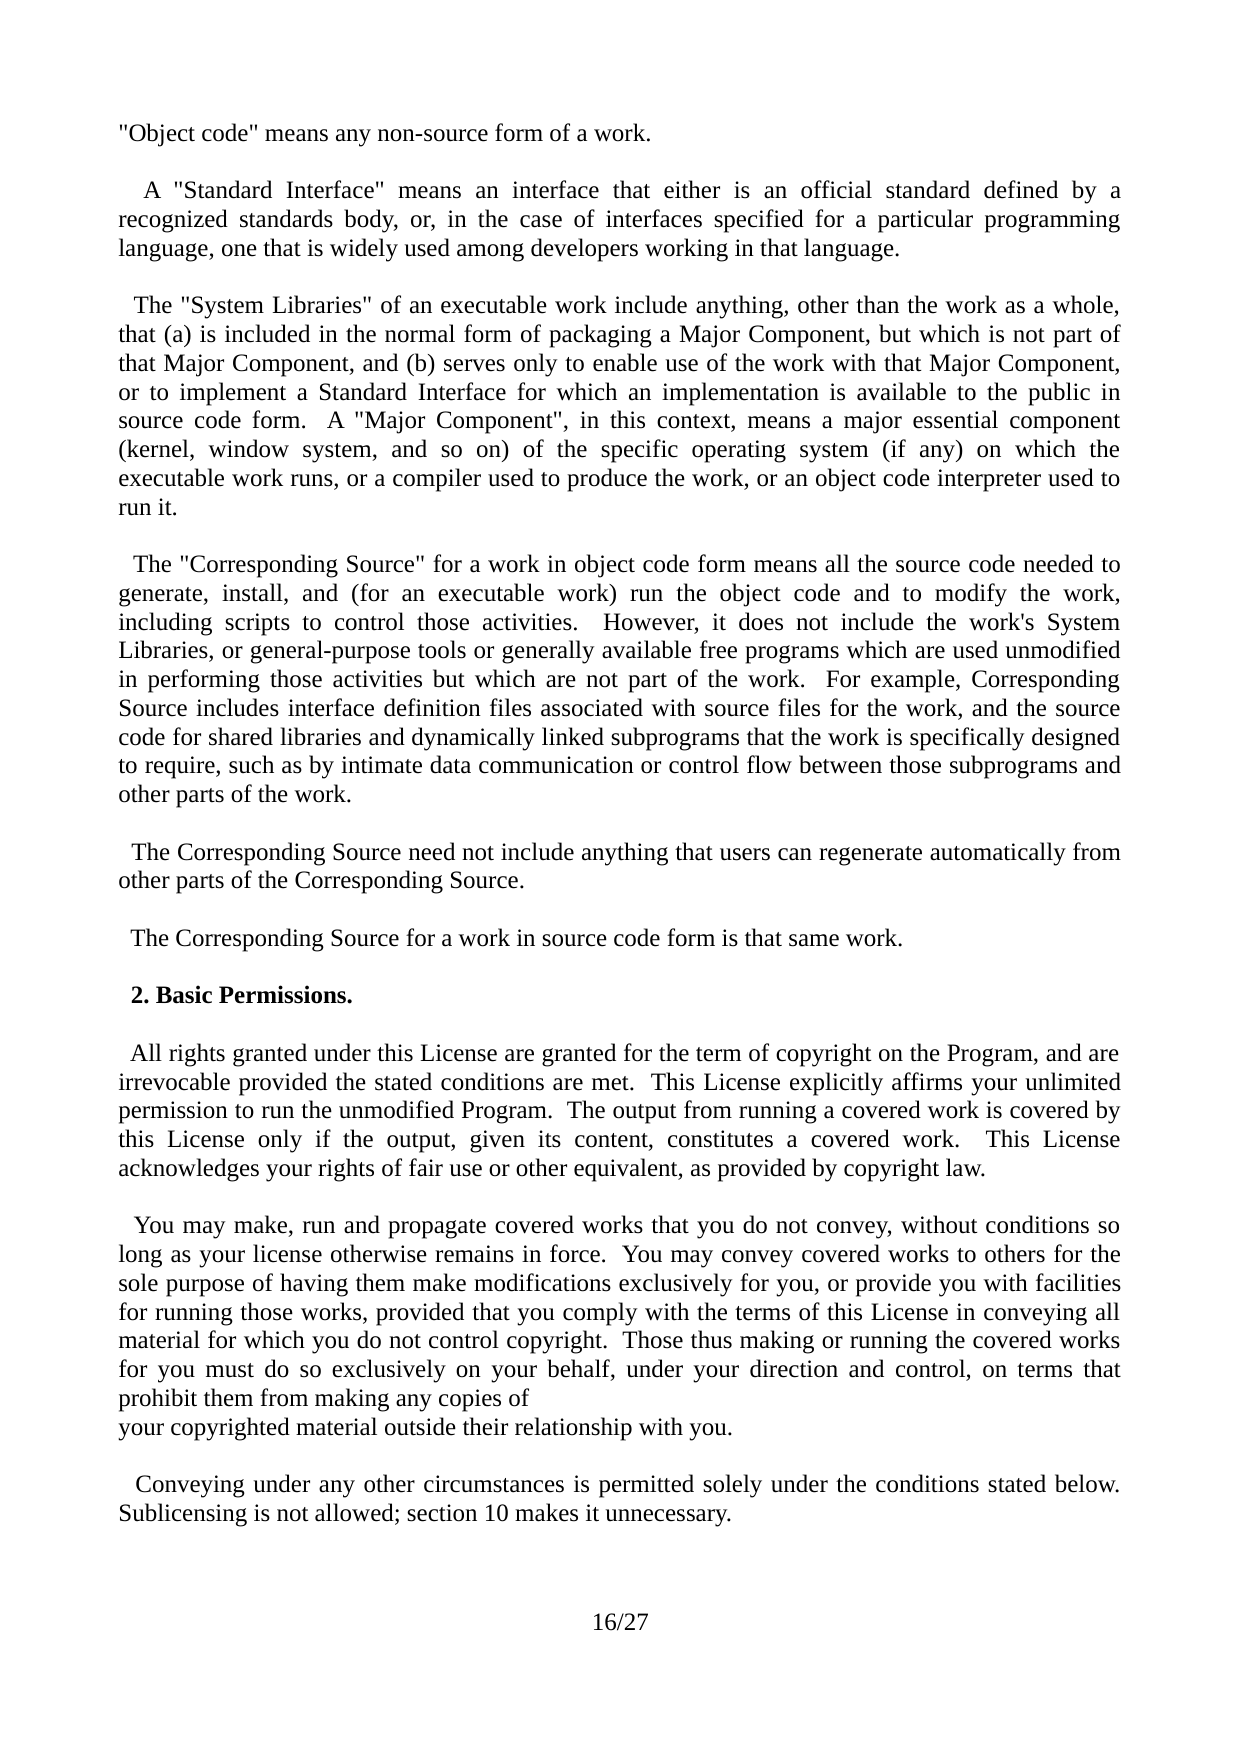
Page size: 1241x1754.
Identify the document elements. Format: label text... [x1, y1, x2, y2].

text You may make, run and propagate covered works that you do not convey, without conditions so long as your license otherwise remains in force. You may convey covered works to others for the sole purpose of having them make modifications exclusively for you, or provide you with facilities for running those works, provided that you comply with the terms of this License in conveying all material for which you do not control copyright. Those thus making or running the covered works for you must do so exclusively on your behalf, under your direction and control, on terms that prohibit them from making any copies of [118, 1211, 1122, 1412]
text A "Standard Interface" means an interface that either is an official standard defined by a recognized standards body, or, in the case of interfaces specified for a particular programming language, one that is widely used among developers working in that language. [118, 176, 1122, 262]
text "Object code" means any non-source form of a work. [118, 118, 1122, 147]
text All rights granted under this License are granted for the term of copyright on the Program, and are irrevocable provided the stated conditions are met. This License explicitly affirms your unlimited permission to run the unmodified Program. The output from running a covered work is covered by this License only if the output, given its content, constitutes a covered work. This License acknowledges your rights of fair use or other equivalent, as provided by copyright law. [118, 1038, 1122, 1182]
text The "Corresponding Source" for a work in object code form means all the source code needed to generate, install, and (for an executable work) run the object code and to modify the work, including scripts to control those activities. However, it does not include the work's System Libraries, or general-purpose tools or generally available free programs which are used unmodified in performing those activities but which are not part of the work. For example, Corresponding Source includes interface definition files associated with source files for the work, and the source code for shared libraries and dynamically linked subprograms that the work is specifically designed to require, such as by intimate data communication or control flow between those subprograms and other parts of the work. [118, 549, 1122, 808]
text 2. Basic Permissions. [118, 981, 1122, 1009]
text Conveying under any other circumstances is permitted solely under the conditions stated below. Sublicensing is not allowed; section 10 makes it unnecessary. [118, 1469, 1122, 1527]
text The Corresponding Source need not include anything that users can regenerate automatically from other parts of the Corresponding Source. [118, 837, 1122, 894]
text The Corresponding Source for a work in source code form is that same work. [118, 923, 1122, 952]
text The "System Libraries" of an executable work include anything, other than the work as a whole, that (a) is included in the normal form of packaging a Major Component, but which is not part of that Major Component, and (b) serves only to enable use of the work with that Major Component, or to implement a Standard Interface for which an implementation is available to the public in source code form. A "Major Component", in this context, means a major essential component (kernel, window system, and so on) of the specific operating system (if any) on which the executable work runs, or a compiler used to produce the work, or an object code interpreter used to run it. [118, 291, 1122, 521]
text your copyrighted material outside their relationship with you. [118, 1412, 1122, 1441]
